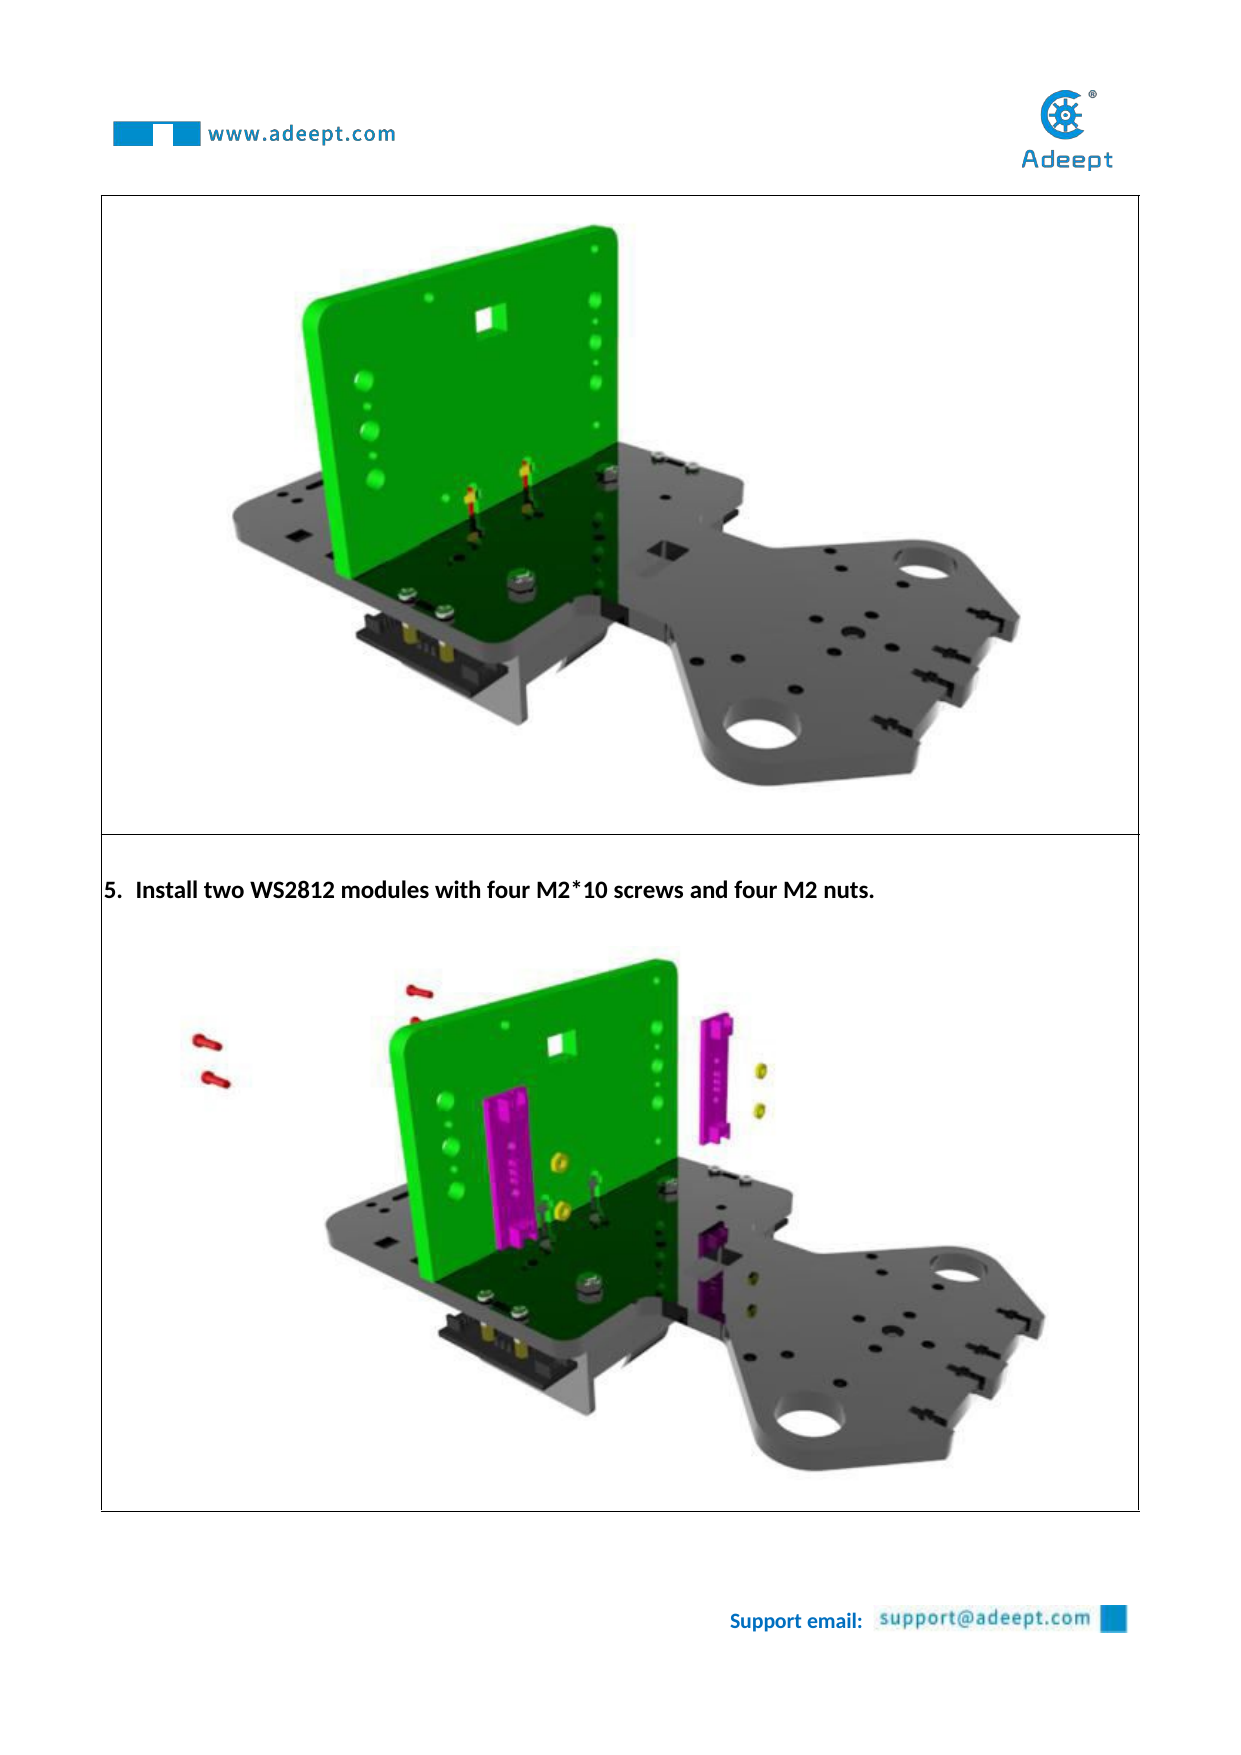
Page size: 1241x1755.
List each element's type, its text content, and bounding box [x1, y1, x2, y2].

list Install two WS2812 modules with four M2*10 screws and four M2 nuts. [112, 874, 1138, 905]
